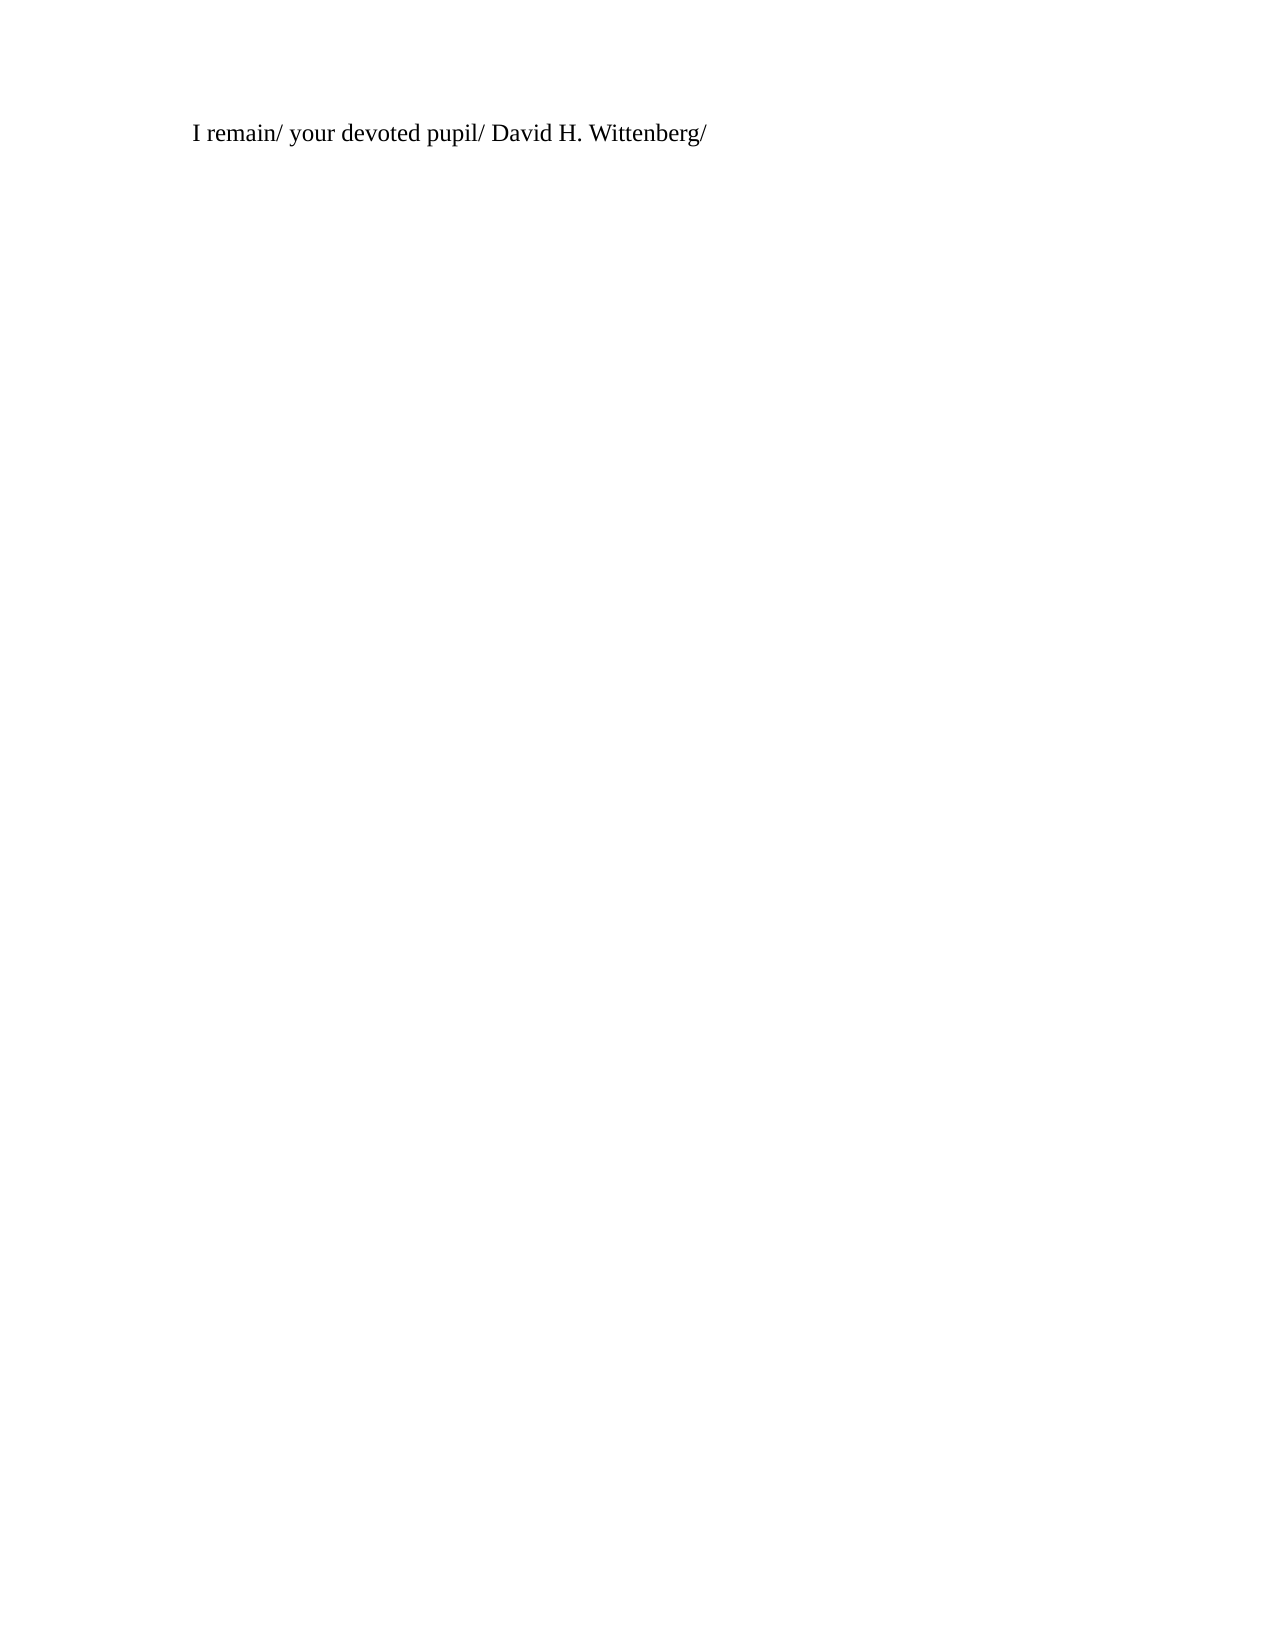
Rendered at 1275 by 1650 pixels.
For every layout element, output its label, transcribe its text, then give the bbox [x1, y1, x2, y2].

text I remain/ your devoted pupil/ David H. Wittenberg/ [118, 118, 1157, 147]
